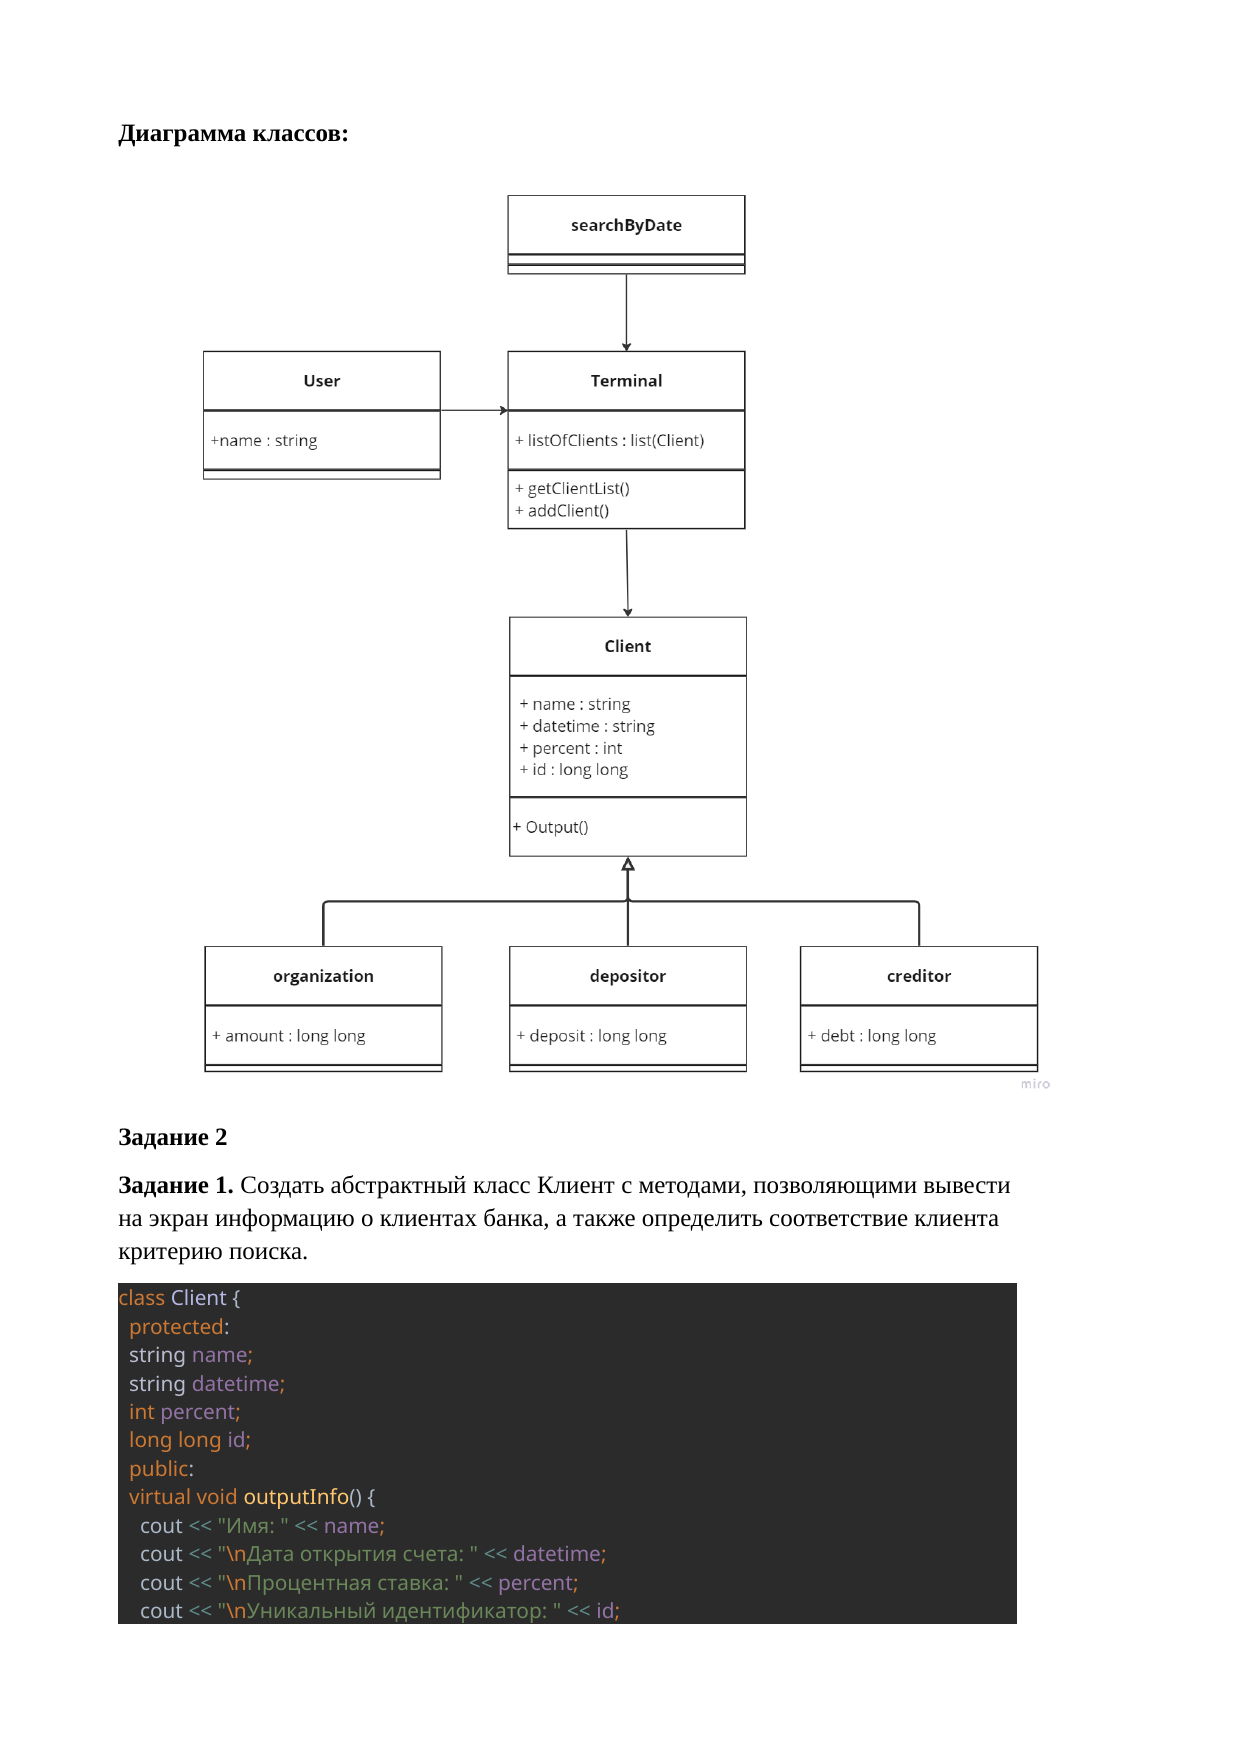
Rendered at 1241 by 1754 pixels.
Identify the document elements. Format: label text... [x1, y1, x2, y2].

text Задание 2 [118, 166, 1017, 1151]
picture [170, 165, 1070, 1109]
text class Client { protected: string name; string datetime; int percent; long long id; public: virtual void outputInfo() { cout << "Имя: " << name; cout << "\nДата открытия счета: " << datetime; cout << "\nПроцентная ставка: " << percent; cout << "\nУникальный идентификатор: " << id; [118, 1283, 1017, 1624]
text Диаграмма классов: [118, 118, 1017, 147]
text Задание 1. Создать абстрактный класс Клиент с методами, позволяющими вывести на экран информацию о клиентах банка, а также определить соответствие клиента критерию поиска. [118, 1170, 1017, 1264]
